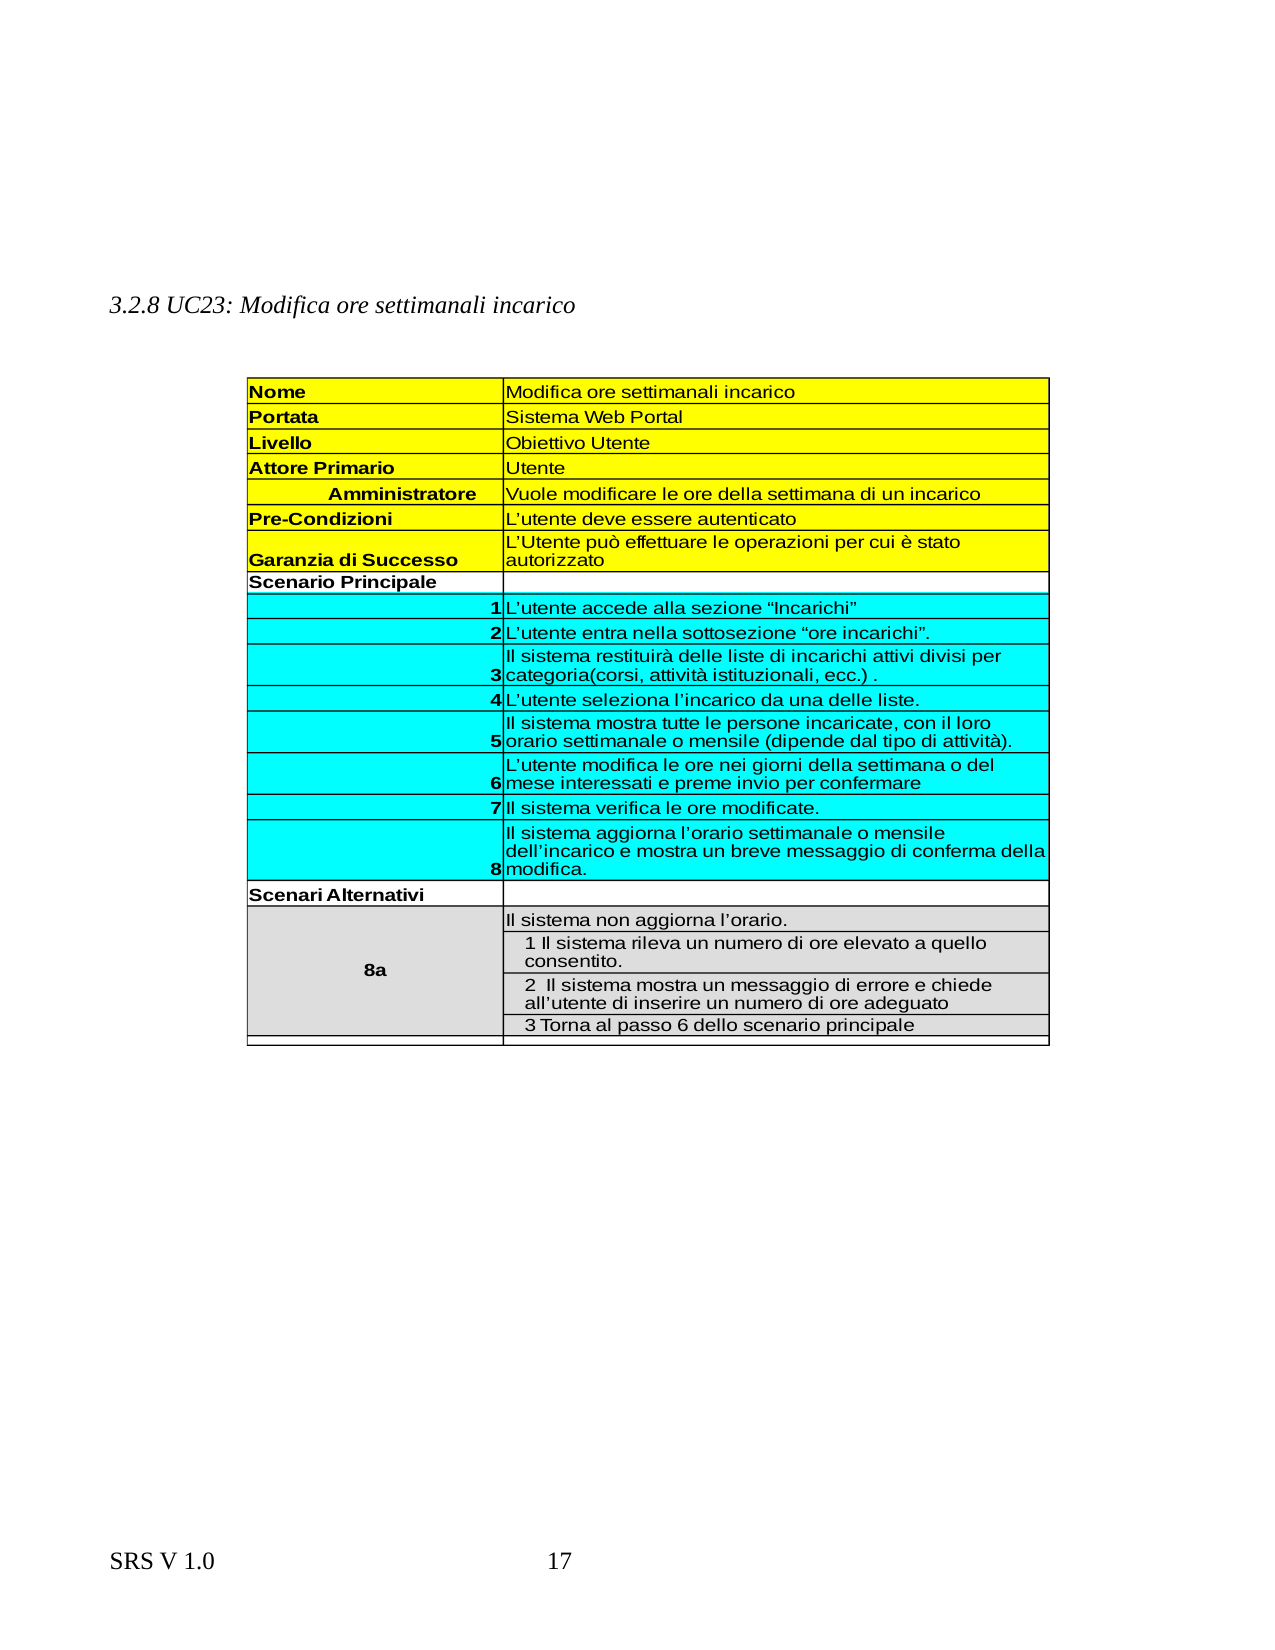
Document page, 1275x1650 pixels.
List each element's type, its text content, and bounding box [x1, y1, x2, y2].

subtitle 3.2.8 UC23: Modifica ore settimanali incarico [109, 290, 1162, 319]
